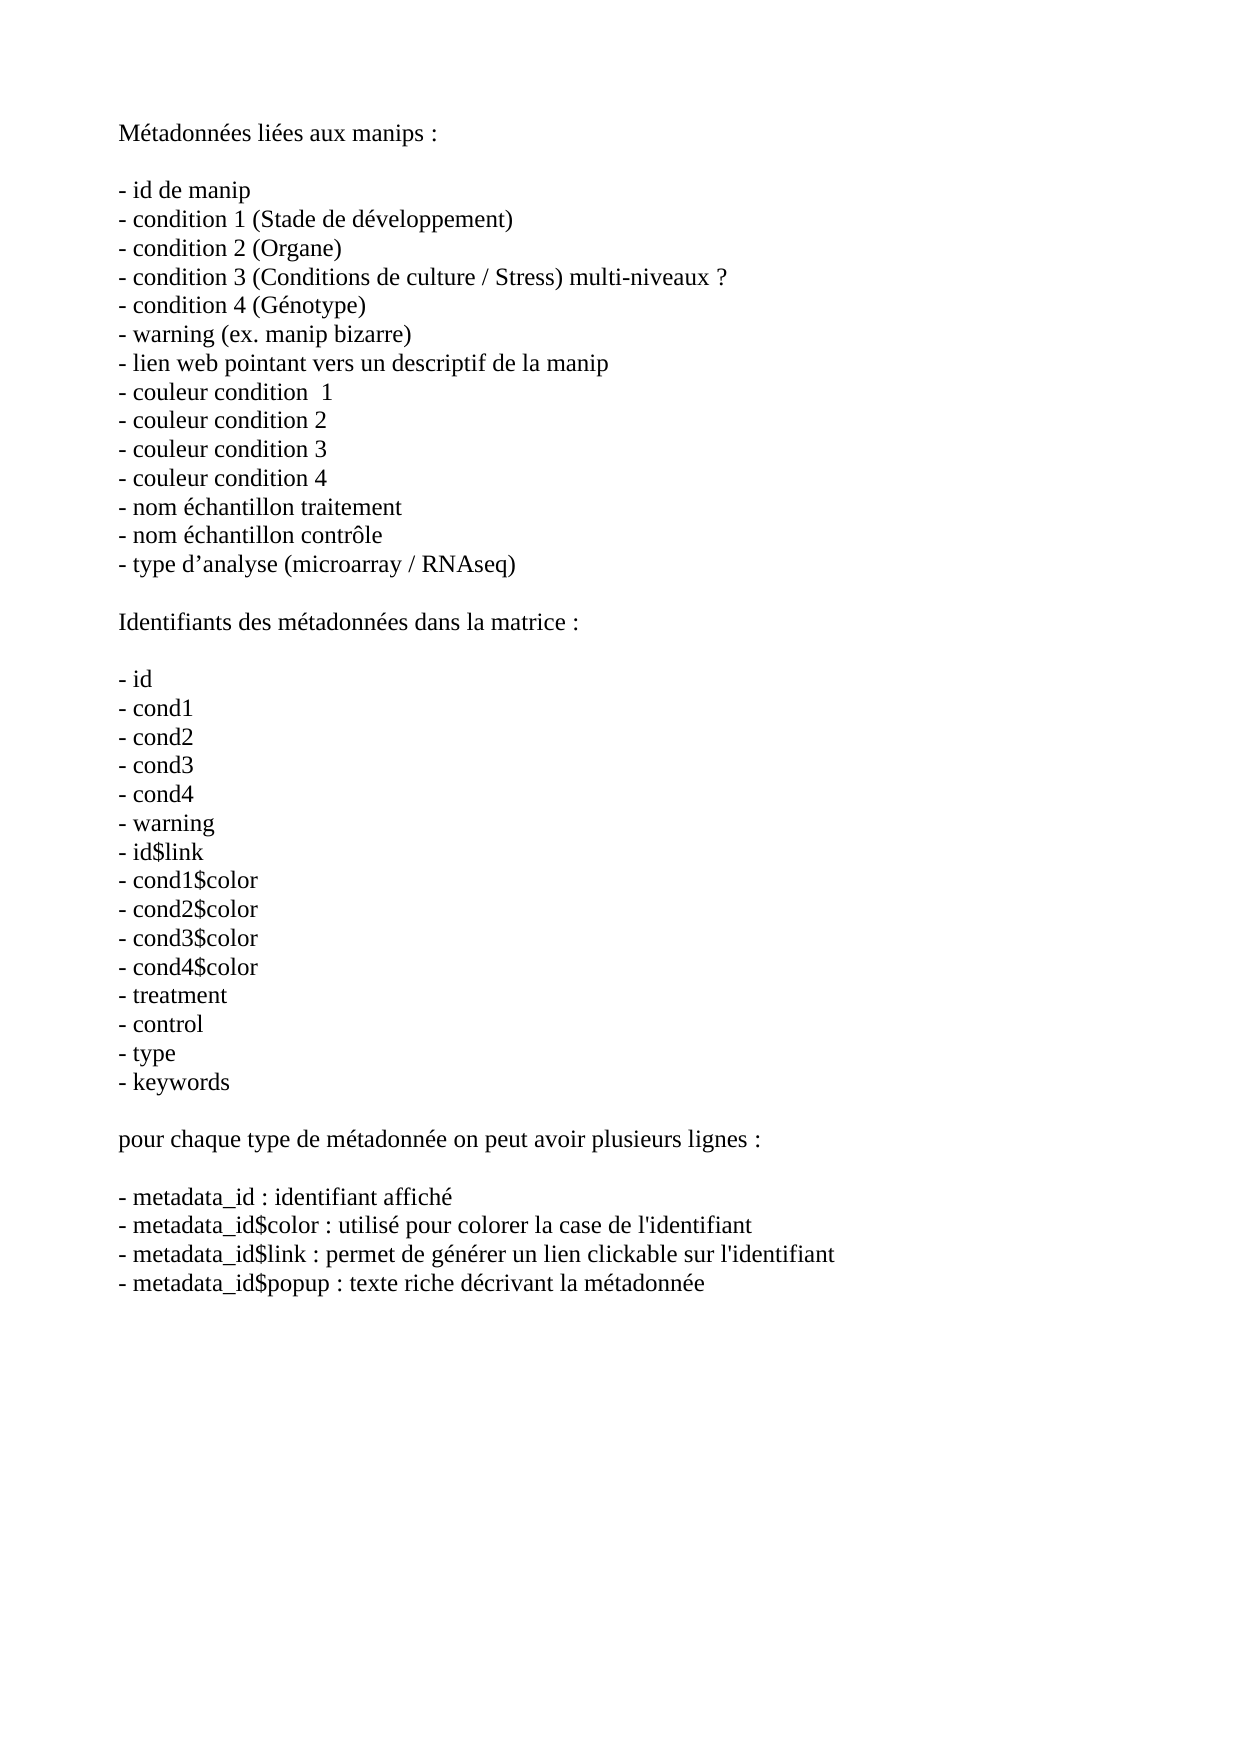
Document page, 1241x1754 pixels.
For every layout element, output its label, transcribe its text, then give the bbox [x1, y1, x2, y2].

text - treatment [118, 981, 1122, 1009]
text - id de manip [118, 176, 1122, 204]
text - cond1$color [118, 866, 1122, 894]
text - lien web pointant vers un descriptif de la manip [118, 348, 1122, 377]
text - metadata_id$color : utilisé pour colorer la case de l'identifiant [118, 1211, 1122, 1239]
text - condition 3 (Conditions de culture / Stress) multi-niveaux ? [118, 262, 1122, 291]
text - condition 2 (Organe) [118, 233, 1122, 262]
text - control [118, 1009, 1122, 1038]
text - metadata_id$link : permet de générer un lien clickable sur l'identifiant [118, 1239, 1122, 1268]
text - couleur condition 3 [118, 434, 1122, 463]
text - cond3$color [118, 923, 1122, 952]
text Métadonnées liées aux manips : [118, 118, 1122, 147]
text - nom échantillon contrôle [118, 521, 1122, 549]
text - cond4 [118, 779, 1122, 808]
text - condition 4 (Génotype) [118, 291, 1122, 319]
text - couleur condition 4 [118, 463, 1122, 492]
text - cond2$color [118, 894, 1122, 923]
text - cond3 [118, 751, 1122, 779]
text - cond2 [118, 722, 1122, 751]
text - nom échantillon traitement [118, 492, 1122, 521]
text - warning [118, 808, 1122, 837]
text - type [118, 1038, 1122, 1067]
text - metadata_id$popup : texte riche décrivant la métadonnée [118, 1268, 1122, 1297]
text - couleur condition 1 [118, 377, 1122, 406]
text - cond4$color [118, 952, 1122, 981]
text - type d’analyse (microarray / RNAseq) [118, 549, 1122, 578]
text - id$link [118, 837, 1122, 866]
text Identifiants des métadonnées dans la matrice : [118, 607, 1122, 636]
text - couleur condition 2 [118, 406, 1122, 434]
text - condition 1 (Stade de développement) [118, 204, 1122, 233]
text pour chaque type de métadonnée on peut avoir plusieurs lignes : [118, 1124, 1122, 1153]
text - id [118, 664, 1122, 693]
text - metadata_id : identifiant affiché [118, 1182, 1122, 1211]
text - keywords [118, 1067, 1122, 1096]
text - cond1 [118, 693, 1122, 722]
text - warning (ex. manip bizarre) [118, 319, 1122, 348]
